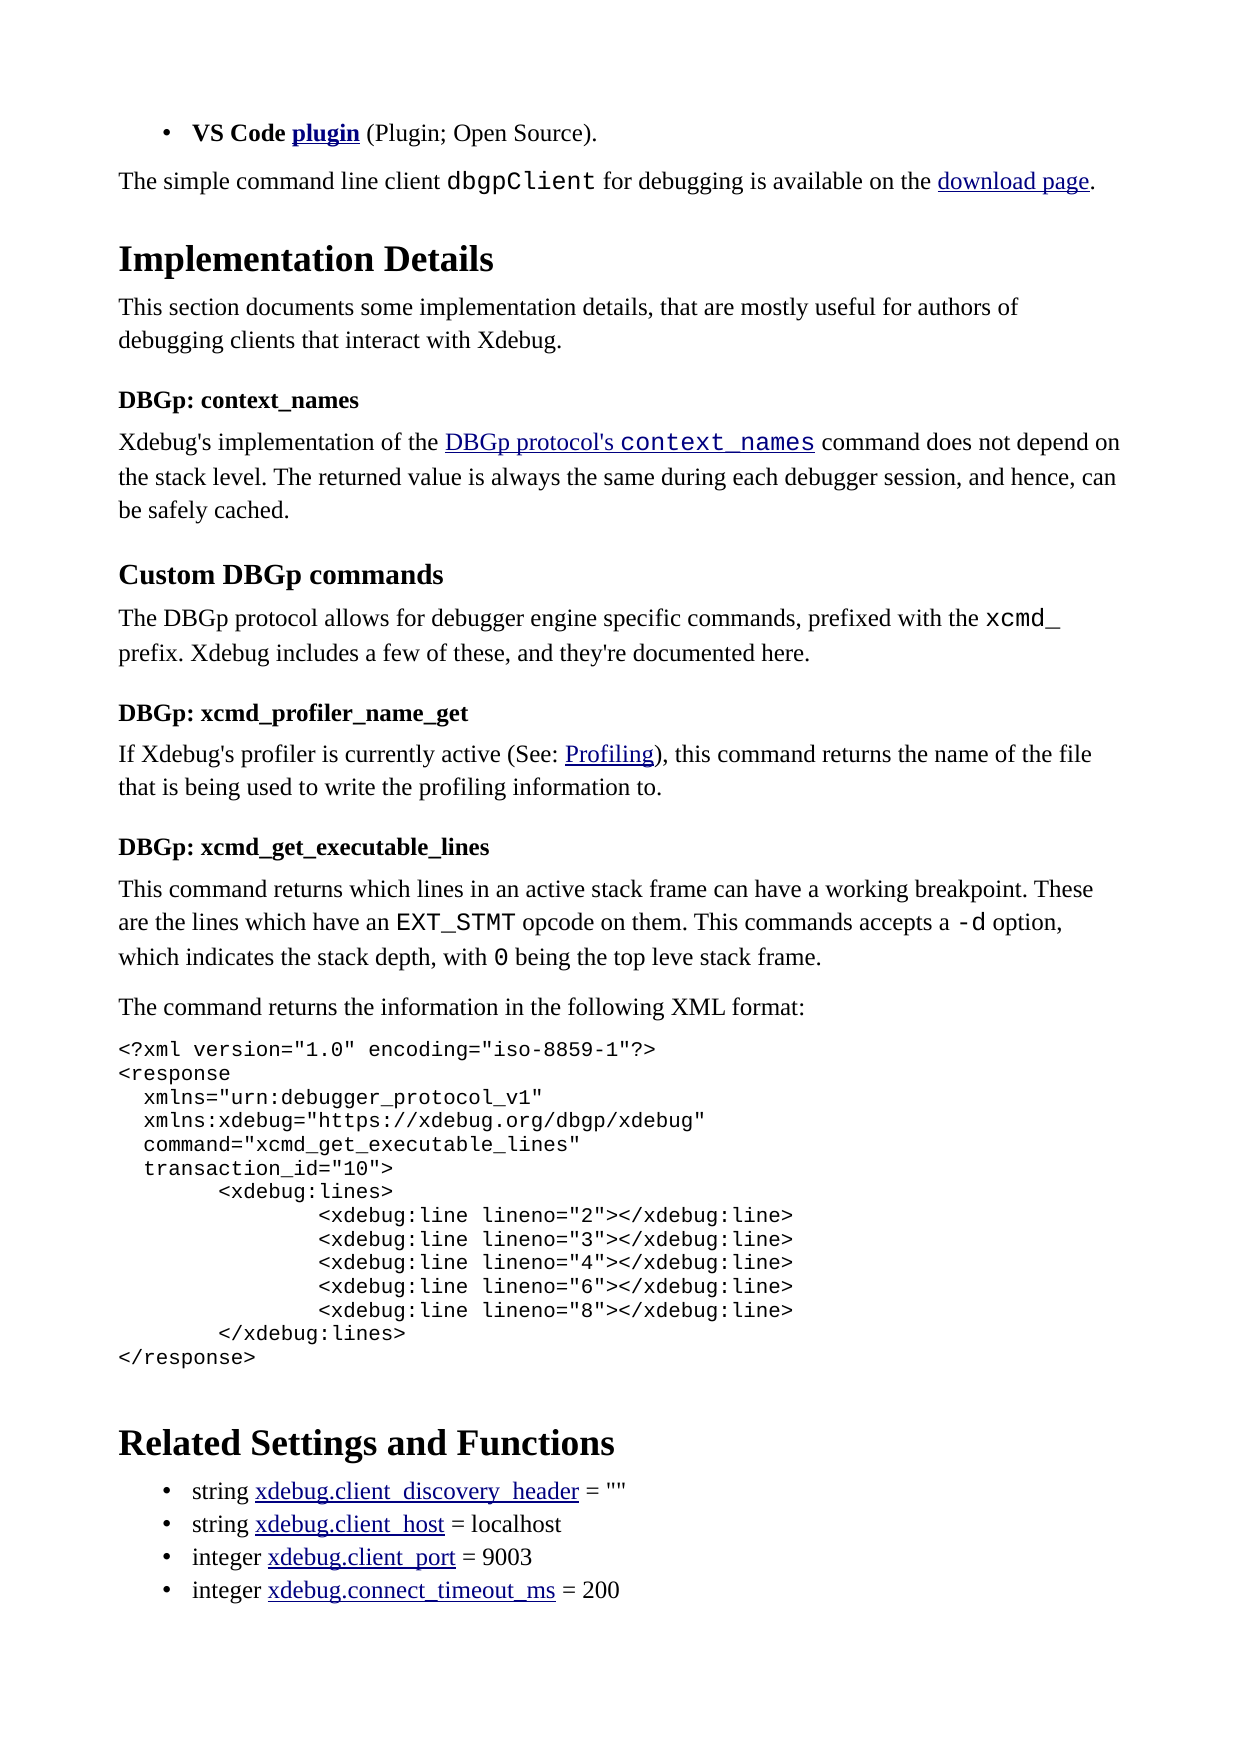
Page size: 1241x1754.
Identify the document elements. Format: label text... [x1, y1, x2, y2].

subtitle DBGp: context_names [118, 385, 1122, 414]
subtitle DBGp: xcmd_get_executable_lines [118, 832, 1122, 861]
list string xdebug.client_discovery_header = "" [162, 1476, 1122, 1505]
subtitle Related Settings and Functions [118, 1421, 1122, 1464]
list integer xdebug.connect_timeout_ms = 200 [162, 1576, 1122, 1604]
text command="xcmd_get_executable_lines" [118, 1134, 1122, 1158]
list VS Code plugin (Plugin; Open Source). [162, 118, 1122, 147]
text <xdebug:line lineno="2"></xdebug:line> [118, 1205, 1122, 1229]
text <?xml version="1.0" encoding="iso-8859-1"?> [118, 1039, 1122, 1063]
list integer xdebug.client_port = 9003 [162, 1542, 1122, 1571]
text transaction_id="10"> [118, 1158, 1122, 1181]
list string xdebug.client_host = localhost [162, 1509, 1122, 1538]
text This section documents some implementation details, that are mostly useful for authors of debugging clients that interact with Xdebug. [118, 292, 1122, 354]
text xmlns:xdebug="https://xdebug.org/dbgp/xdebug" [118, 1110, 1122, 1134]
subtitle Implementation Details [118, 237, 1122, 280]
text The simple command line client dbgpClient for debugging is available on the download page. [118, 166, 1122, 197]
subtitle DBGp: xcmd_profiler_name_get [118, 698, 1122, 727]
text Xdebug's implementation of the DBGp protocol's context_names command does not depend on the stack level. The returned value is always the same during each debugger session, and hence, can be safely cached. [118, 427, 1122, 523]
text <xdebug:line lineno="6"></xdebug:line> [118, 1276, 1122, 1299]
text <xdebug:line lineno="8"></xdebug:line> [118, 1299, 1122, 1323]
text </response> [118, 1347, 1122, 1371]
subtitle Custom DBGp commands [118, 557, 1122, 590]
text xmlns="urn:debugger_protocol_v1" [118, 1087, 1122, 1110]
text <xdebug:line lineno="4"></xdebug:line> [118, 1252, 1122, 1276]
text <xdebug:line lineno="3"></xdebug:line> [118, 1229, 1122, 1252]
text </xdebug:lines> [118, 1323, 1122, 1347]
text <xdebug:lines> [118, 1181, 1122, 1205]
text If Xdebug's profiler is currently active (See: Profiling), this command returns the name of the file that is being used to write the profiling information to. [118, 739, 1122, 801]
text The command returns the information in the following XML format: [118, 992, 1122, 1021]
text The DBGp protocol allows for debugger engine specific commands, prefixed with the xcmd_ prefix. Xdebug includes a few of these, and they're documented here. [118, 603, 1122, 667]
text <response [118, 1063, 1122, 1087]
text This command returns which lines in an active stack frame can have a working breakpoint. These are the lines which have an EXT_STMT opcode on them. This commands accepts a -d option, which indicates the stack depth, with 0 being the top leve stack frame. [118, 874, 1122, 973]
